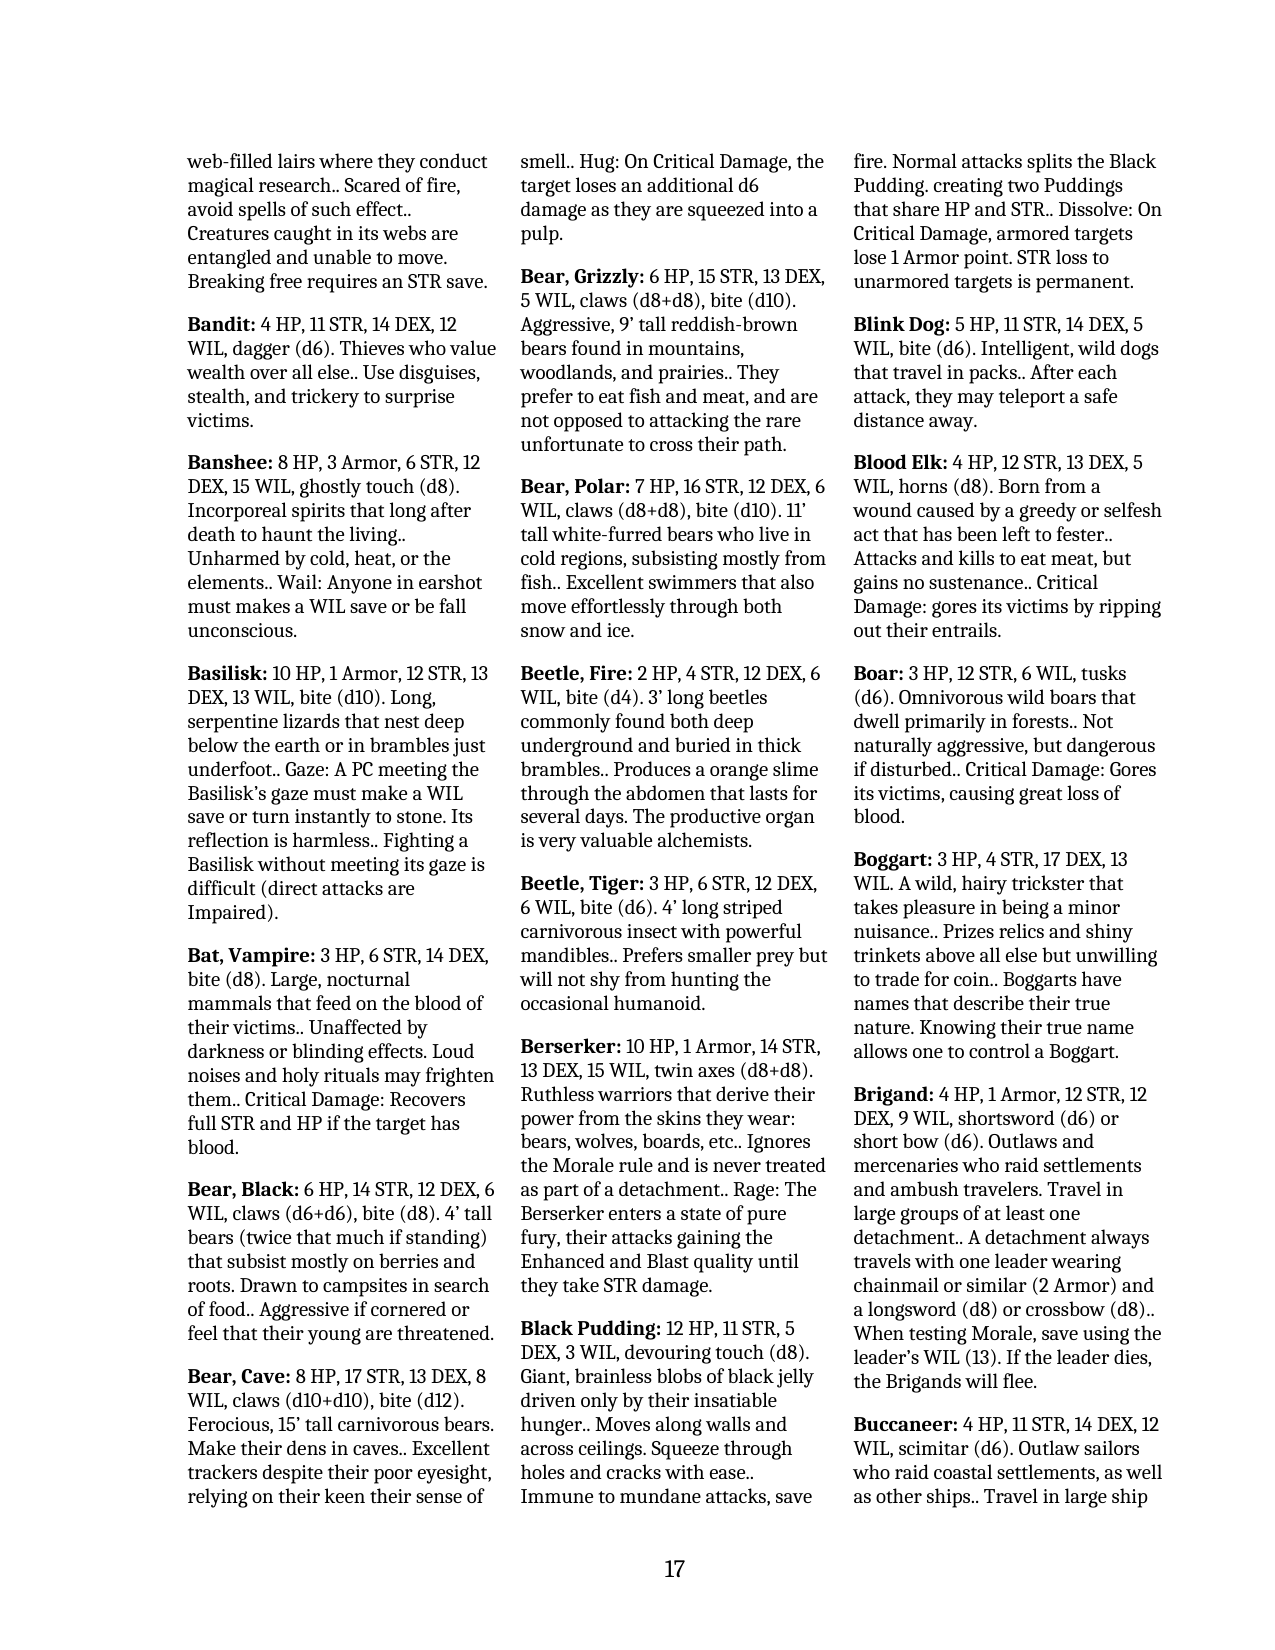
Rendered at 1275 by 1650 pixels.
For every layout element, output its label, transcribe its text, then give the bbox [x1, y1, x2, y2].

text web-filled lairs where they conduct magical research.. Scared of fire, avoid spells of such effect.. Creatures caught in its webs are entangled and unable to move. Breaking free requires an STR save. [187, 150, 496, 294]
text Buccaneer: 4 HP, 11 STR, 14 DEX, 12 WIL, scimitar (d6). Outlaw sailors who raid coastal settlements, as well as other ships.. Travel in large ship [853, 1412, 1162, 1508]
text Boar: 3 HP, 12 STR, 6 WIL, tusks (d6). Omnivorous wild boars that dwell primarily in forests.. Not naturally aggressive, but dangerous if disturbed.. Critical Damage: Gores its victims, causing great loss of blood. [853, 661, 1162, 829]
text Bear, Polar: 7 HP, 16 STR, 12 DEX, 6 WIL, claws (d8+d8), bite (d10). 11’ tall white-furred bears who live in cold regions, subsisting mostly from fish.. Excellent swimmers that also move effortlessly through both snow and ice. [520, 475, 829, 643]
text fire. Normal attacks splits the Black Pudding. creating two Puddings that share HP and STR.. Dissolve: On Critical Damage, armored targets lose 1 Armor point. STR loss to unarmored targets is permanent. [853, 150, 1162, 294]
text smell.. Hug: On Critical Damage, the target loses an additional d6 damage as they are squeezed into a pulp. [520, 150, 829, 246]
text Black Pudding: 12 HP, 11 STR, 5 DEX, 3 WIL, devouring touch (d8). Giant, brainless blobs of black jelly driven only by their insatiable hunger.. Moves along walls and across ceilings. Squeeze through holes and cracks with ease.. Immune to mundane attacks, save [520, 1317, 829, 1508]
text Berserker: 10 HP, 1 Armor, 14 STR, 13 DEX, 15 WIL, twin axes (d8+d8). Ruthless warriors that derive their power from the skins they wear: bears, wolves, boards, etc.. Ignores the Morale rule and is never treated as part of a detachment.. Rage: The Berserker enters a state of pure fury, their attacks gaining the Enhanced and Blast quality until they take STR damage. [520, 1034, 829, 1298]
text Boggart: 3 HP, 4 STR, 17 DEX, 13 WIL. A wild, hairy trickster that takes pleasure in being a minor nuisance.. Prizes relics and shiny trinkets above all else but unwilling to trade for coin.. Boggarts have names that describe their true nature. Knowing their true name allows one to control a Boggart. [853, 848, 1162, 1063]
text Bandit: 4 HP, 11 STR, 14 DEX, 12 WIL, dagger (d6). Thieves who value wealth over all else.. Use disguises, stealth, and trickery to surprise victims. [187, 312, 496, 432]
text Basilisk: 10 HP, 1 Armor, 12 STR, 13 DEX, 13 WIL, bite (d10). Long, serpentine lizards that nest deep below the earth or in brambles just underfoot.. Gaze: A PC meeting the Basilisk’s gaze must make a WIL save or turn instantly to stone. Its reflection is harmless.. Fighting a Basilisk without meeting its gaze is difficult (direct attacks are Impaired). [187, 661, 496, 925]
text Brigand: 4 HP, 1 Armor, 12 STR, 12 DEX, 9 WIL, shortsword (d6) or short bow (d6). Outlaws and mercenaries who raid settlements and ambush travelers. Travel in large groups of at least one detachment.. A detachment always travels with one leader wearing chainmail or similar (2 Armor) and a longsword (d8) or crossbow (d8).. When testing Morale, save using the leader’s WIL (13). If the leader dies, the Brigands will flee. [853, 1082, 1162, 1394]
text Bear, Black: 6 HP, 14 STR, 12 DEX, 6 WIL, claws (d6+d6), bite (d8). 4’ tall bears (twice that much if standing) that subsist mostly on berries and roots. Drawn to campsites in search of food.. Aggressive if cornered or feel that their young are threatened. [187, 1178, 496, 1346]
text Bat, Vampire: 3 HP, 6 STR, 14 DEX, bite (d8). Large, nocturnal mammals that feed on the blood of their victims.. Unaffected by darkness or blinding effects. Loud noises and holy rituals may frighten them.. Critical Damage: Recovers full STR and HP if the target has blood. [187, 944, 496, 1159]
text Bear, Grizzly: 6 HP, 15 STR, 13 DEX, 5 WIL, claws (d8+d8), bite (d10). Aggressive, 9’ tall reddish-brown bears found in mountains, woodlands, and prairies.. They prefer to eat fish and meat, and are not opposed to attacking the rare unfortunate to cross their path. [520, 264, 829, 456]
text Blink Dog: 5 HP, 11 STR, 14 DEX, 5 WIL, bite (d6). Intelligent, wild dogs that travel in packs.. After each attack, they may teleport a safe distance away. [853, 312, 1162, 432]
text Banshee: 8 HP, 3 Armor, 6 STR, 12 DEX, 15 WIL, ghostly touch (d8). Incorporeal spirits that long after death to haunt the living.. Unharmed by cold, heat, or the elements.. Wail: Anyone in earshot must makes a WIL save or be fall unconscious. [187, 451, 496, 643]
text Blood Elk: 4 HP, 12 STR, 13 DEX, 5 WIL, horns (d8). Born from a wound caused by a greedy or selfesh act that has been left to fester.. Attacks and kills to eat meat, but gains no sustenance.. Critical Damage: gores its victims by ripping out their entrails. [853, 451, 1162, 643]
text Bear, Cave: 8 HP, 17 STR, 13 DEX, 8 WIL, claws (d10+d10), bite (d12). Ferocious, 15’ tall carnivorous bears. Make their dens in caves.. Excellent trackers despite their poor eyesight, relying on their keen their sense of [187, 1364, 496, 1508]
text Beetle, Tiger: 3 HP, 6 STR, 12 DEX, 6 WIL, bite (d6). 4’ long striped carnivorous insect with powerful mandibles.. Prefers smaller prey but will not shy from hunting the occasional humanoid. [520, 872, 829, 1016]
text Beetle, Fire: 2 HP, 4 STR, 12 DEX, 6 WIL, bite (d4). 3’ long beetles commonly found both deep underground and buried in thick brambles.. Produces a orange slime through the abdomen that lasts for several days. The productive organ is very valuable alchemists. [520, 661, 829, 853]
